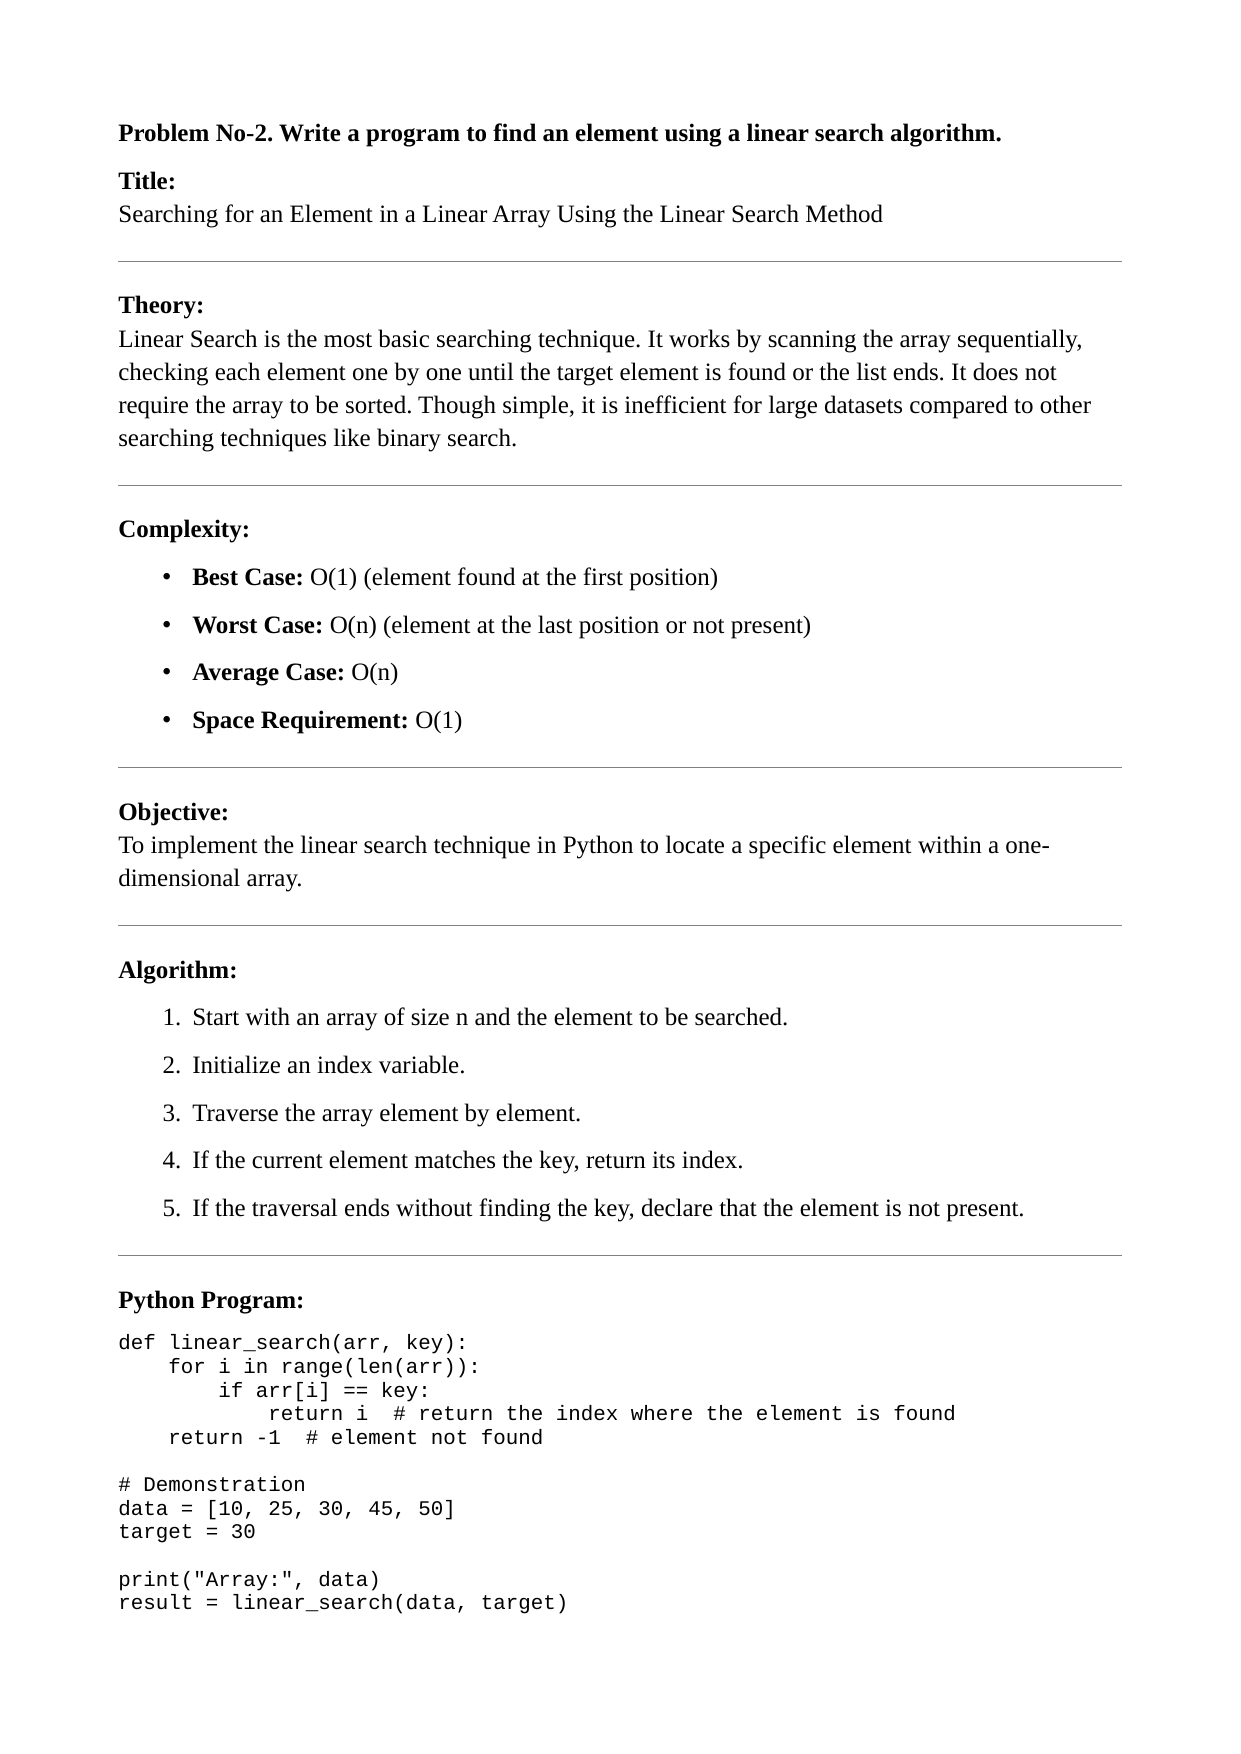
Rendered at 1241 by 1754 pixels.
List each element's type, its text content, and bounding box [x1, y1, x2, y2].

list If the traversal ends without finding the key, declare that the element is not present. [162, 1193, 1122, 1222]
text Python Program: [118, 1285, 1122, 1313]
list Initialize an index variable. [162, 1050, 1122, 1079]
list Best Case: O(1) (element found at the first position) [162, 562, 1122, 591]
text for i in range(len(arr)): [118, 1356, 1122, 1379]
text Objective: To implement the linear search technique in Python to locate a specific element within a one-dimensional array. [118, 797, 1122, 892]
text Algorithm: [118, 955, 1122, 983]
list Traverse the array element by element. [162, 1098, 1122, 1126]
text target = 30 [118, 1521, 1122, 1545]
text if arr[i] == key: [118, 1379, 1122, 1403]
text Complexity: [118, 514, 1122, 543]
text Theory: Linear Search is the most basic searching technique. It works by scanning the array sequentially, checking each element one by one until the target element is found or the list ends. It does not require the array to be sorted. Though simple, it is inefficient for large datasets compared to other searching techniques like binary search. [118, 291, 1122, 451]
text return -1 # element not found [118, 1427, 1122, 1451]
list Start with an array of size n and the element to be searched. [162, 1002, 1122, 1031]
text print("Array:", data) [118, 1569, 1122, 1592]
list Space Requirement: O(1) [162, 705, 1122, 734]
text Title: Searching for an Element in a Linear Array Using the Linear Search Method [118, 166, 1122, 227]
text return i # return the index where the element is found [118, 1403, 1122, 1427]
text result = linear_search(data, target) [118, 1592, 1122, 1616]
text Problem No-2. Write a program to find an element using a linear search algorithm. [118, 118, 1122, 147]
list If the current element matches the key, return its index. [162, 1145, 1122, 1174]
list Average Case: O(n) [162, 657, 1122, 686]
text # Demonstration [118, 1474, 1122, 1498]
list Worst Case: O(n) (element at the last position or not present) [162, 610, 1122, 638]
text def linear_search(arr, key): [118, 1332, 1122, 1356]
text data = [10, 25, 30, 45, 50] [118, 1498, 1122, 1521]
